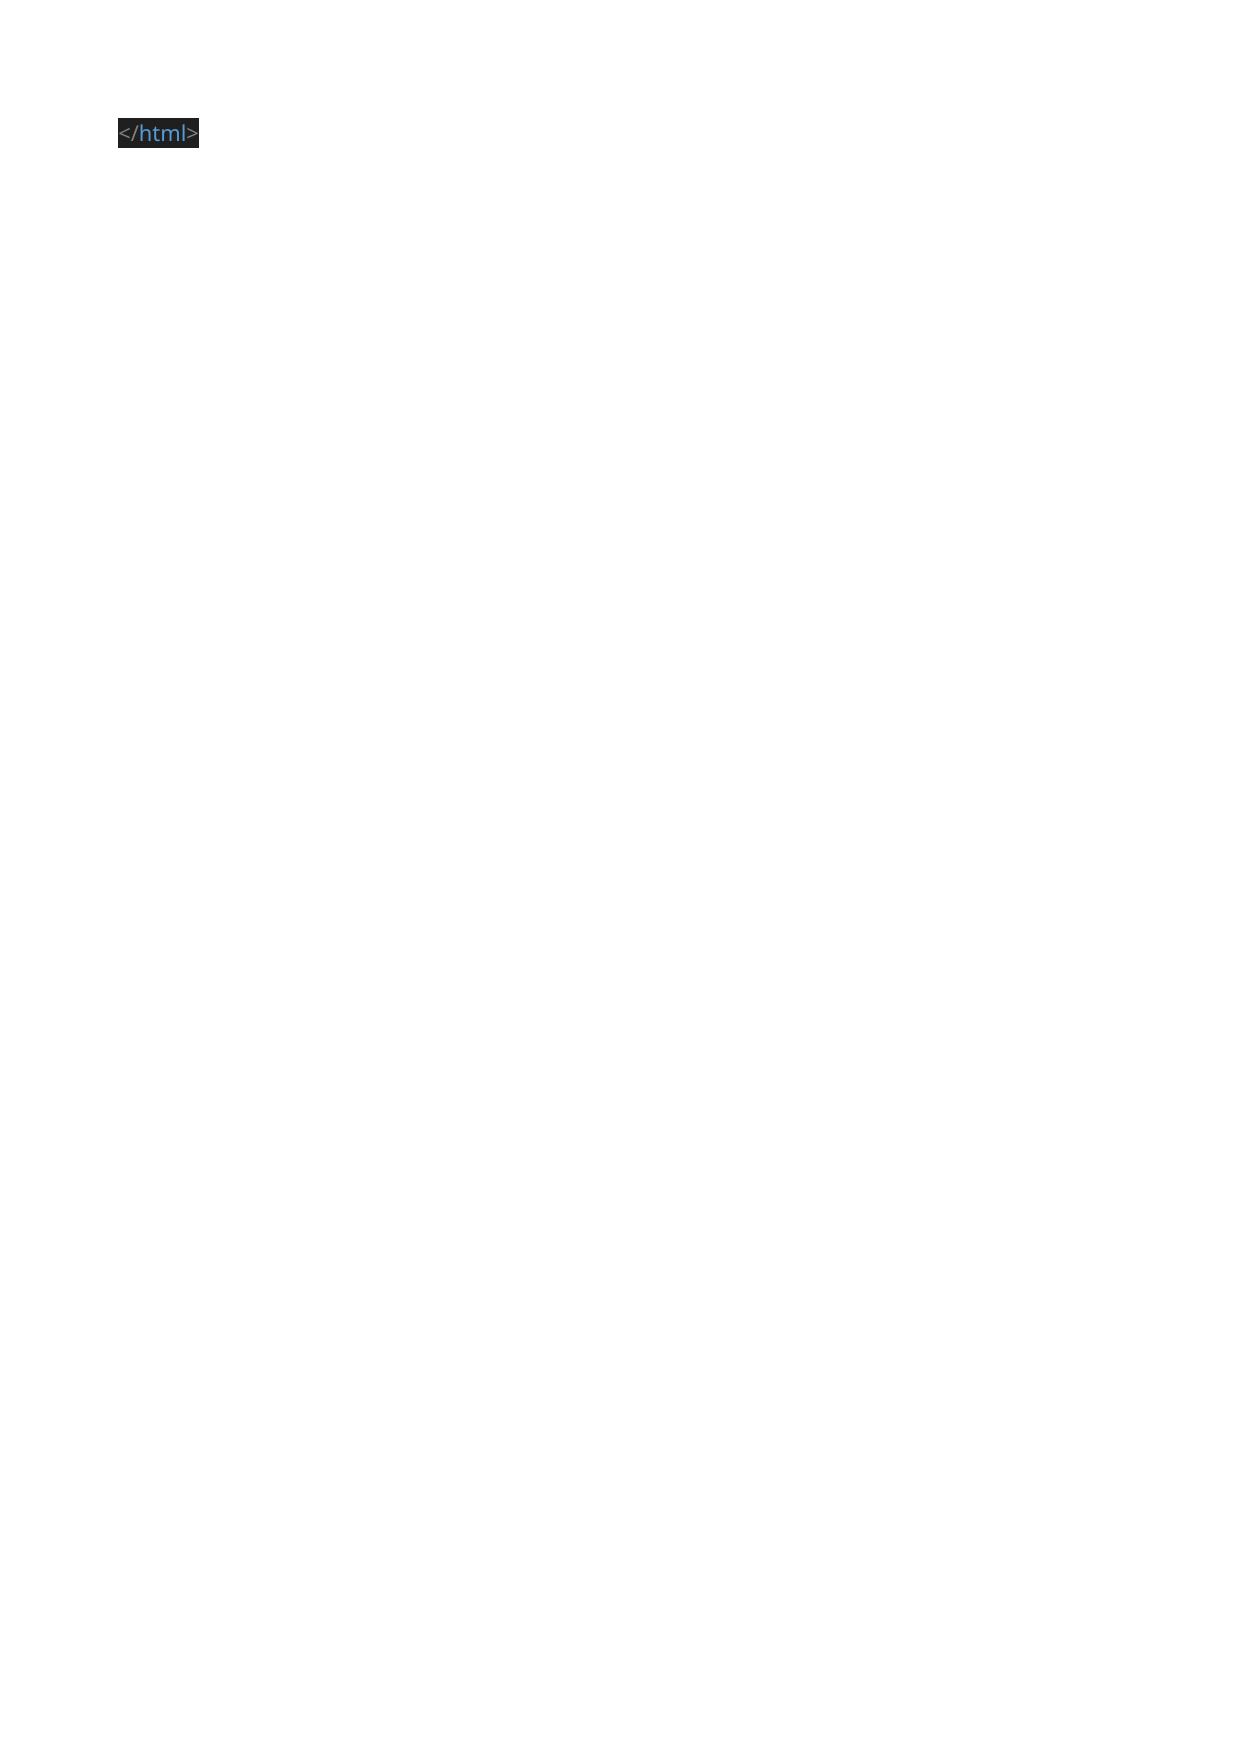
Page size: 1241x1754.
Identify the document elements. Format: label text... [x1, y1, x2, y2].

text </html> [118, 118, 1122, 148]
